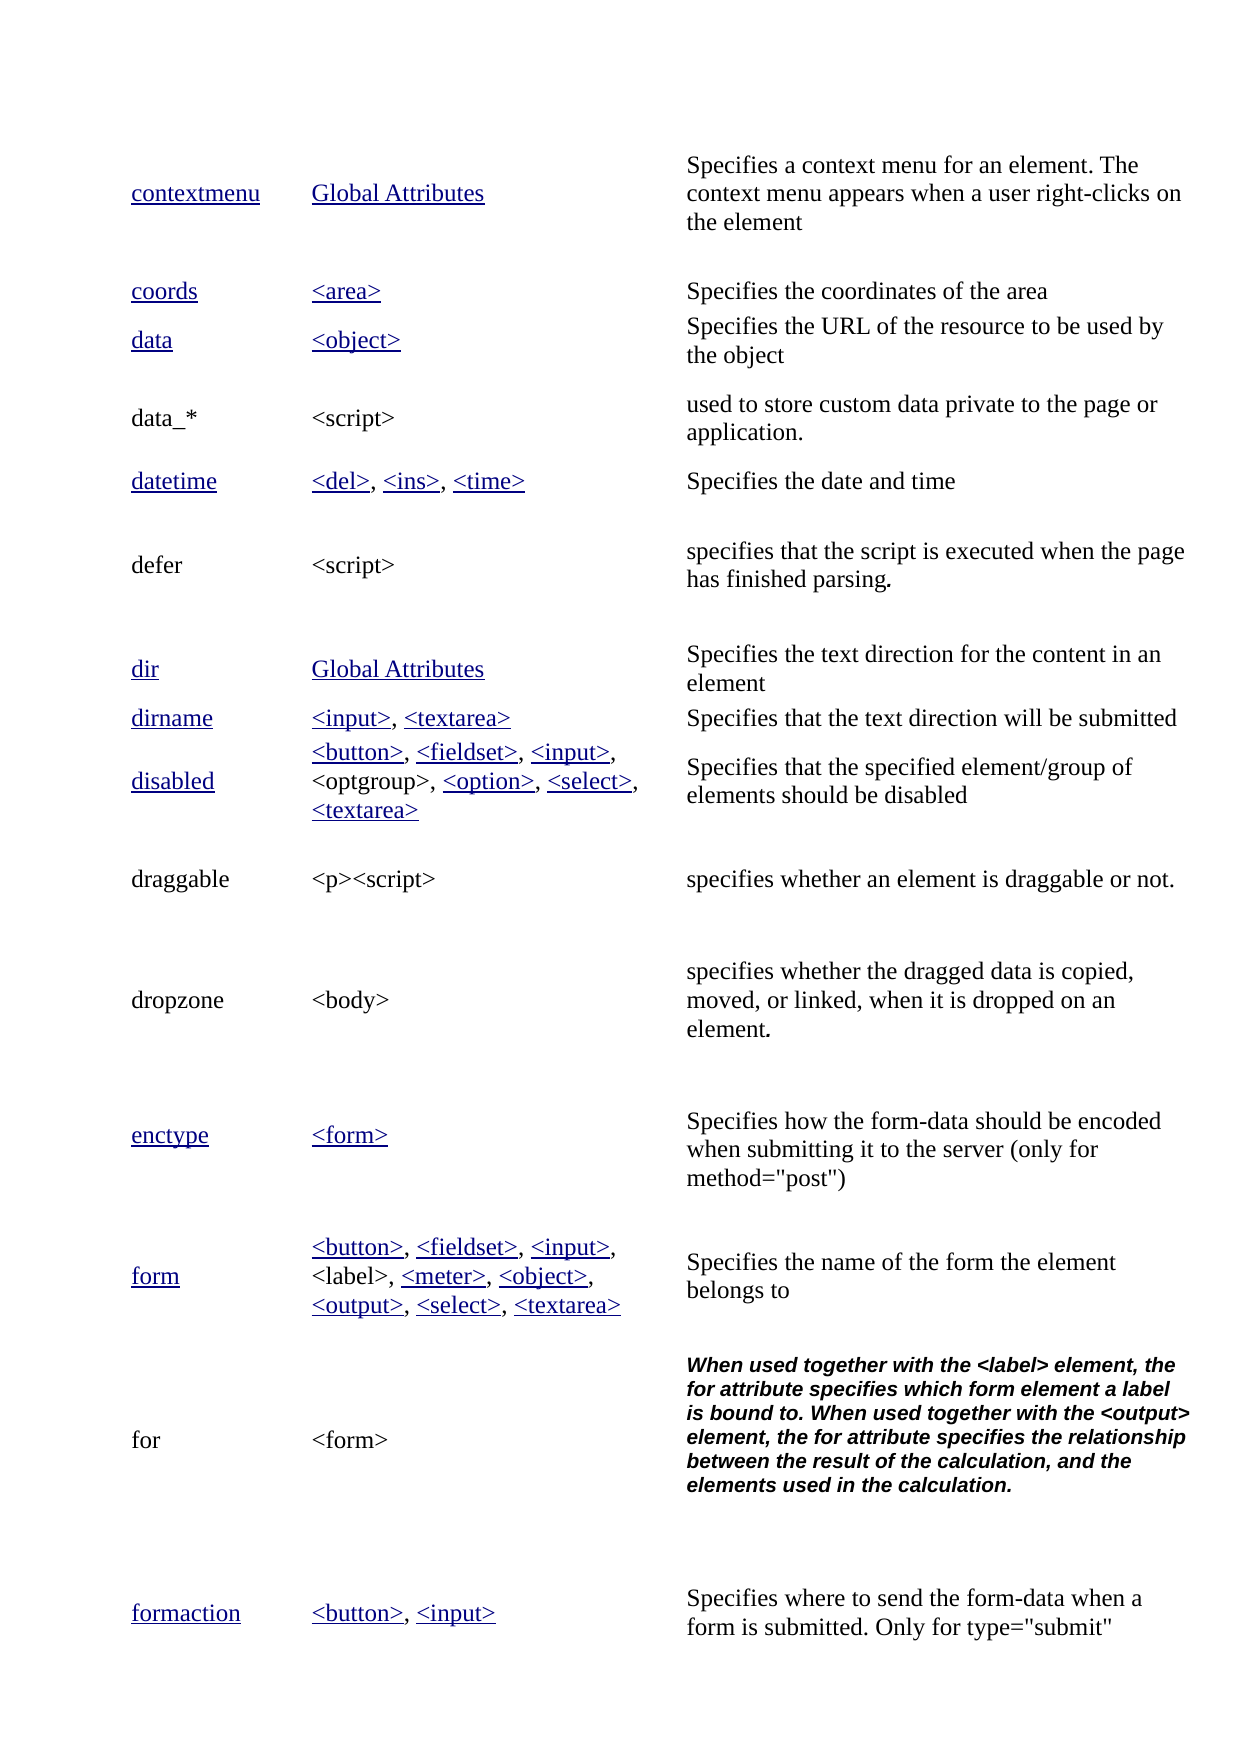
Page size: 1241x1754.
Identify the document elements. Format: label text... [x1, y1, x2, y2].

table_cell [309, 827, 683, 861]
table_cell <script> [309, 371, 683, 463]
table_cell form [128, 1230, 308, 1322]
table_cell <input>, <textarea> [309, 700, 683, 734]
table_cell [309, 1195, 683, 1229]
table_cell [309, 239, 683, 273]
table_cell [684, 602, 1197, 637]
table_cell datetime [128, 464, 308, 498]
table_cell used to store custom data private to the page or application. [684, 371, 1197, 463]
table_cell Global Attributes [309, 637, 683, 700]
table_cell [128, 1644, 308, 1678]
table_cell <object> [309, 308, 683, 371]
table_cell [309, 1644, 683, 1678]
table_cell [684, 239, 1197, 273]
table_cell <del>, <ins>, <time> [309, 464, 683, 498]
table_cell disabled [128, 735, 308, 827]
table_cell draggable [128, 861, 308, 896]
table_cell enctype [128, 1074, 308, 1195]
table_cell Specifies the name of the form the element belongs to [684, 1230, 1197, 1322]
table_cell <form> [309, 1074, 683, 1195]
table_cell specifies that the script is executed when the page has finished parsing. [684, 498, 1197, 602]
table_cell [128, 602, 308, 637]
table_cell <body> [309, 896, 683, 1074]
table_cell [128, 827, 308, 861]
table_cell coords [128, 274, 308, 308]
table_cell <button>, <fieldset>, <input>, <label>, <meter>, <object>, <output>, <select>, <textarea> [309, 1230, 683, 1322]
table_cell data_* [128, 371, 308, 463]
table_cell specifies whether the dragged data is copied, moved, or linked, when it is dropped on an element. [684, 896, 1197, 1074]
table_cell Specifies that the text direction will be submitted [684, 700, 1197, 734]
table_cell Specifies the text direction for the content in an element [684, 637, 1197, 700]
table_cell defer [128, 498, 308, 602]
table_cell [128, 1195, 308, 1229]
table_cell Global Attributes [309, 118, 683, 239]
table_cell [128, 239, 308, 273]
table_cell [684, 827, 1197, 861]
table_cell When used together with the <label> element, the for attribute specifies which form element a label is bound to. When used together with the <output> element, the for attribute specifies the relationship between the result of the calculation, and the elements used in the calculation. Specifies where to send the form-data when a form is submitted. Only for type="submit" [684, 1322, 1197, 1644]
table_cell Specifies how the form-data should be encoded when submitting it to the server (only for method="post") [684, 1074, 1197, 1195]
table_cell Specifies that the specified element/group of elements should be disabled [684, 735, 1197, 827]
table_cell <p><script> [309, 861, 683, 896]
table_cell Specifies a context menu for an element. The context menu appears when a user right-clicks on the element [684, 118, 1197, 239]
table_cell <form> <button>, <input> [309, 1322, 683, 1644]
table_cell [684, 1644, 1197, 1678]
table_cell dir [128, 637, 308, 700]
table_cell [309, 602, 683, 637]
table_cell <button>, <fieldset>, <input>, <optgroup>, <option>, <select>, <textarea> [309, 735, 683, 827]
table_cell Specifies the URL of the resource to be used by the object [684, 308, 1197, 371]
table_cell Specifies the date and time [684, 464, 1197, 498]
table_cell data [128, 308, 308, 371]
table_cell <script> [309, 498, 683, 602]
table_cell contextmenu [128, 118, 308, 239]
table_cell for formaction [128, 1322, 308, 1644]
table_cell Specifies the coordinates of the area [684, 274, 1197, 308]
table_cell dropzone [128, 896, 308, 1074]
table_cell <area> [309, 274, 683, 308]
table_cell specifies whether an element is draggable or not. [684, 861, 1197, 896]
table_cell [684, 1195, 1197, 1229]
table_cell dirname [128, 700, 308, 734]
